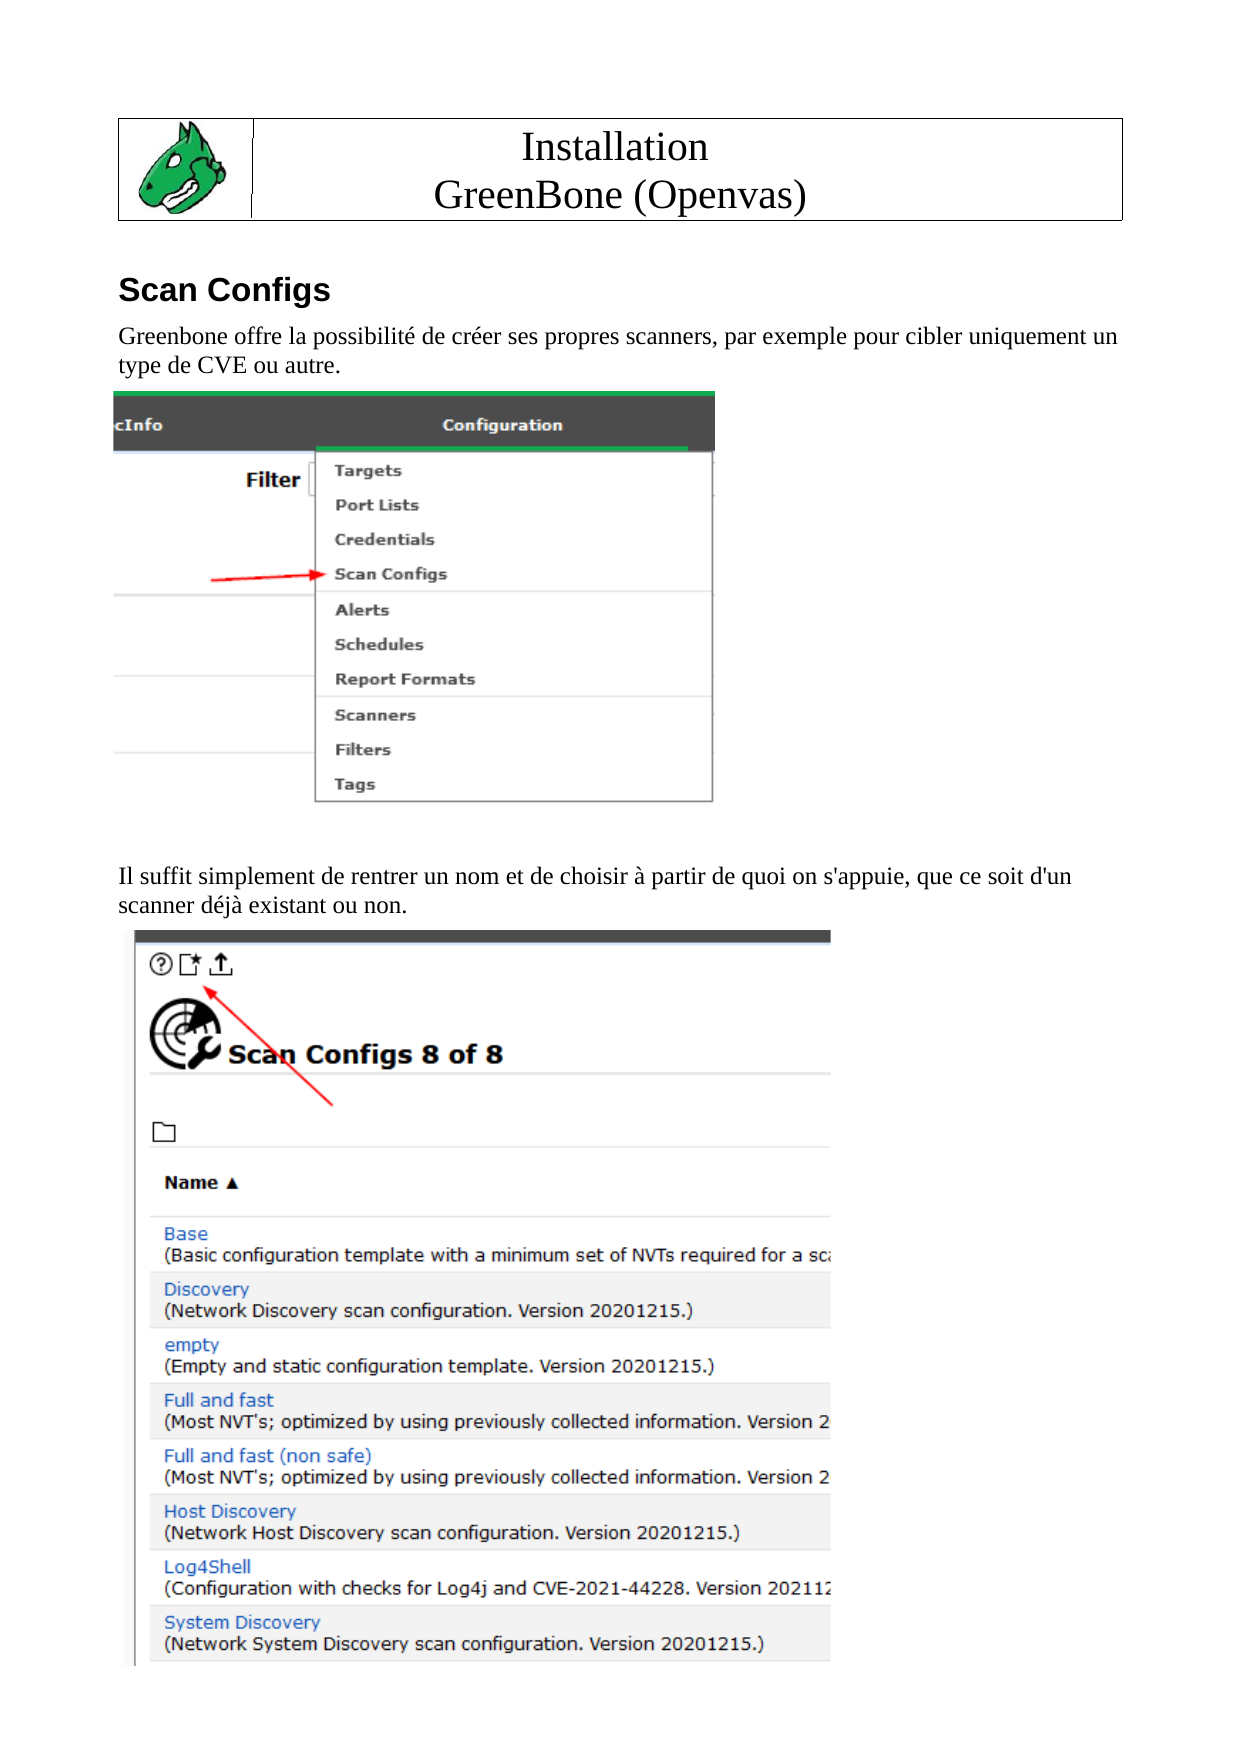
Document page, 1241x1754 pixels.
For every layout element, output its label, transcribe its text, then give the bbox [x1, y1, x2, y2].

text Il suffit simplement de rentrer un nom et de choisir à partir de quoi on s'appuie, que ce soit d'un scanner déjà existant ou non. [118, 861, 1122, 918]
subtitle Scan Configs [118, 270, 1122, 309]
picture [123, 930, 831, 1666]
text Greenbone offre la possibilité de créer ses propres scanners, par exemple pour cibler uniquement un type de CVE ou autre. [118, 321, 1122, 379]
picture [138, 121, 237, 214]
picture [113, 391, 715, 804]
